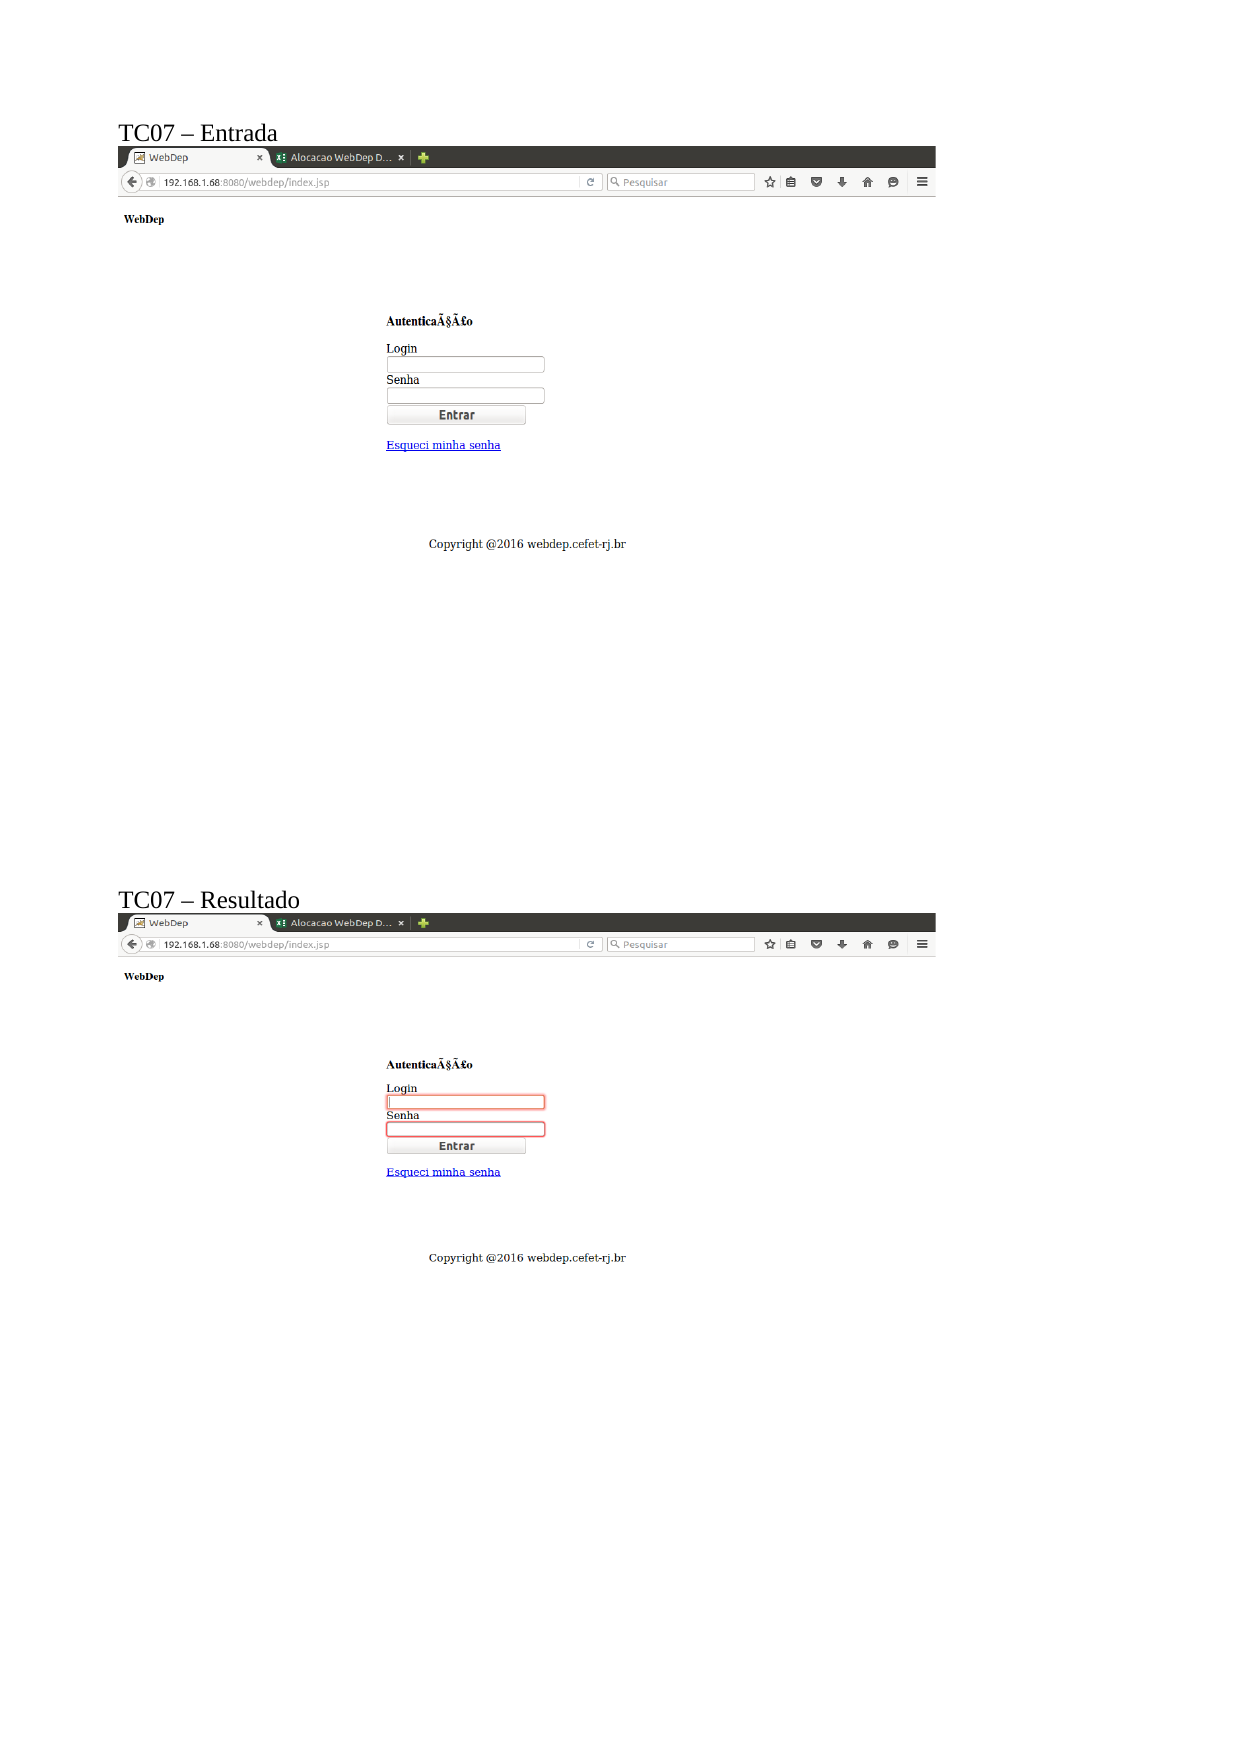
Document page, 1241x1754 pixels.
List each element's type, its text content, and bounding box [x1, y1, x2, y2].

text TC07 – Entrada [118, 118, 1122, 147]
text TC07 – Resultado [118, 885, 1122, 914]
